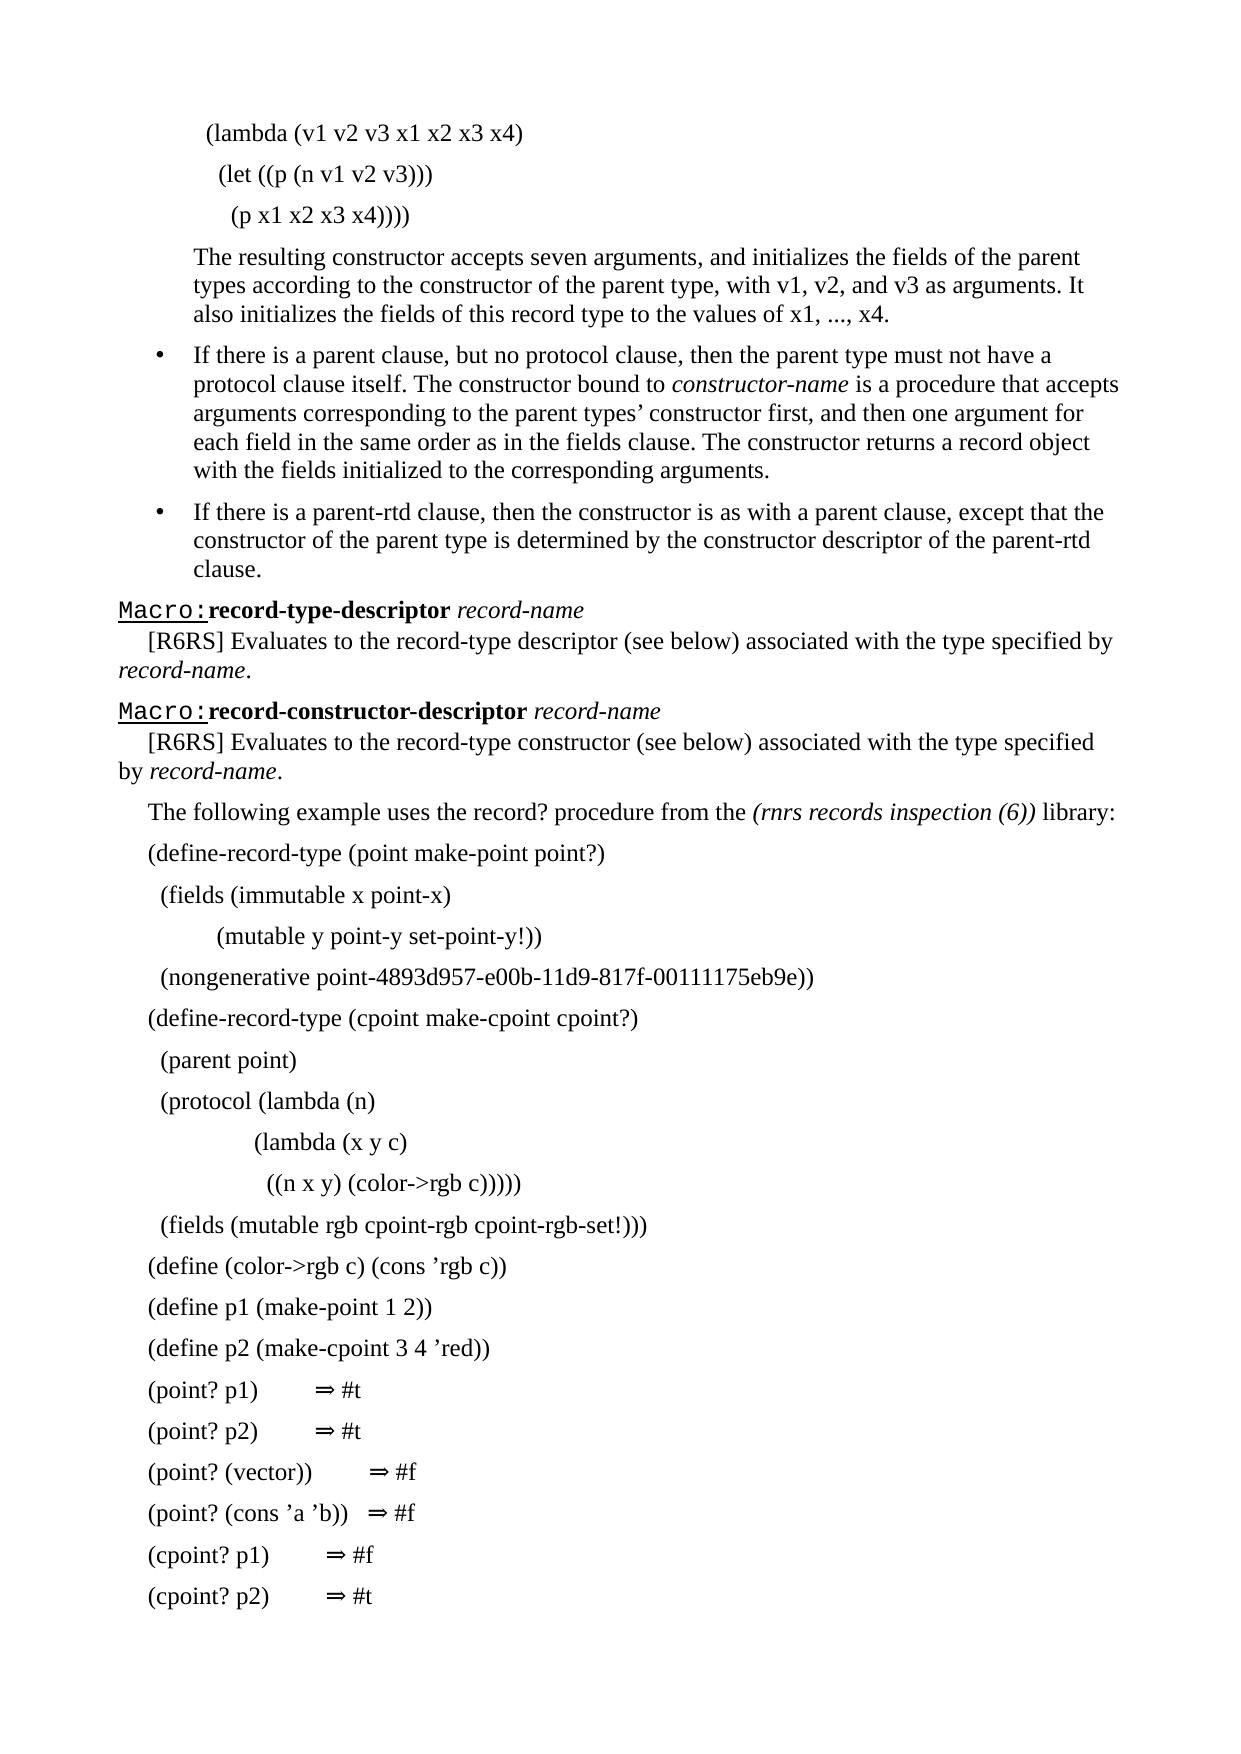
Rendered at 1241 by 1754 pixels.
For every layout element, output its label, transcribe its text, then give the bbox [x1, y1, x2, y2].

text (point? p1) ⇒ #t [118, 1375, 1122, 1403]
text (mutable y point-y set-point-y!)) [118, 921, 1122, 950]
text (nongenerative point-4893d957-e00b-11d9-817f-00111175eb9e)) [118, 962, 1122, 991]
list (p x1 x2 x3 x4)))) [156, 201, 1122, 229]
text (parent point) [118, 1045, 1122, 1073]
text (cpoint? p2) ⇒ #t [118, 1581, 1122, 1610]
text Macro:record-type-descriptor record-name [118, 596, 1122, 626]
text ((n x y) (color->rgb c))))) [118, 1168, 1122, 1197]
text (point? p2) ⇒ #t [118, 1416, 1122, 1445]
text [R6RS] Evaluates to the record-type constructor (see below) associated with the type specified by record-name. [118, 727, 1122, 785]
list The resulting constructor accepts seven arguments, and initializes the fields of the parent types according to the constructor of the parent type, with v1, v2, and v3 as arguments. It also initializes the fields of this record type to the values of x1, ..., x4. [156, 242, 1122, 328]
text The following example uses the record? procedure from the (rnrs records inspection (6)) library: [118, 797, 1122, 826]
text (point? (vector)) ⇒ #f [118, 1457, 1122, 1486]
list (let ((p (n v1 v2 v3))) [156, 159, 1122, 188]
text Macro:record-constructor-descriptor record-name [118, 696, 1122, 727]
text (protocol (lambda (n) [118, 1086, 1122, 1115]
list If there is a parent-rtd clause, then the constructor is as with a parent clause, except that the constructor of the parent type is determined by the constructor descriptor of the parent-rtd clause. [156, 497, 1122, 583]
text (fields (mutable rgb cpoint-rgb cpoint-rgb-set!))) [118, 1210, 1122, 1238]
text (define-record-type (cpoint make-cpoint cpoint?) [118, 1003, 1122, 1032]
text (define (color->rgb c) (cons ’rgb c)) [118, 1251, 1122, 1280]
text (define p1 (make-point 1 2)) [118, 1292, 1122, 1321]
text (lambda (x y c) [118, 1127, 1122, 1156]
text (fields (immutable x point-x) [118, 880, 1122, 908]
text (define p2 (make-cpoint 3 4 ’red)) [118, 1333, 1122, 1362]
text (point? (cons ’a ’b)) ⇒ #f [118, 1498, 1122, 1527]
list If there is a parent clause, but no protocol clause, then the parent type must not have a protocol clause itself. The constructor bound to constructor-name is a procedure that accepts arguments corresponding to the parent types’ constructor first, and then one argument for each field in the same order as in the fields clause. The constructor returns a record object with the fields initialized to the corresponding arguments. [156, 341, 1122, 484]
text (define-record-type (point make-point point?) [118, 838, 1122, 867]
text (cpoint? p1) ⇒ #f [118, 1540, 1122, 1568]
text [R6RS] Evaluates to the record-type descriptor (see below) associated with the type specified by record-name. [118, 626, 1122, 684]
list (lambda (v1 v2 v3 x1 x2 x3 x4) [156, 118, 1122, 147]
